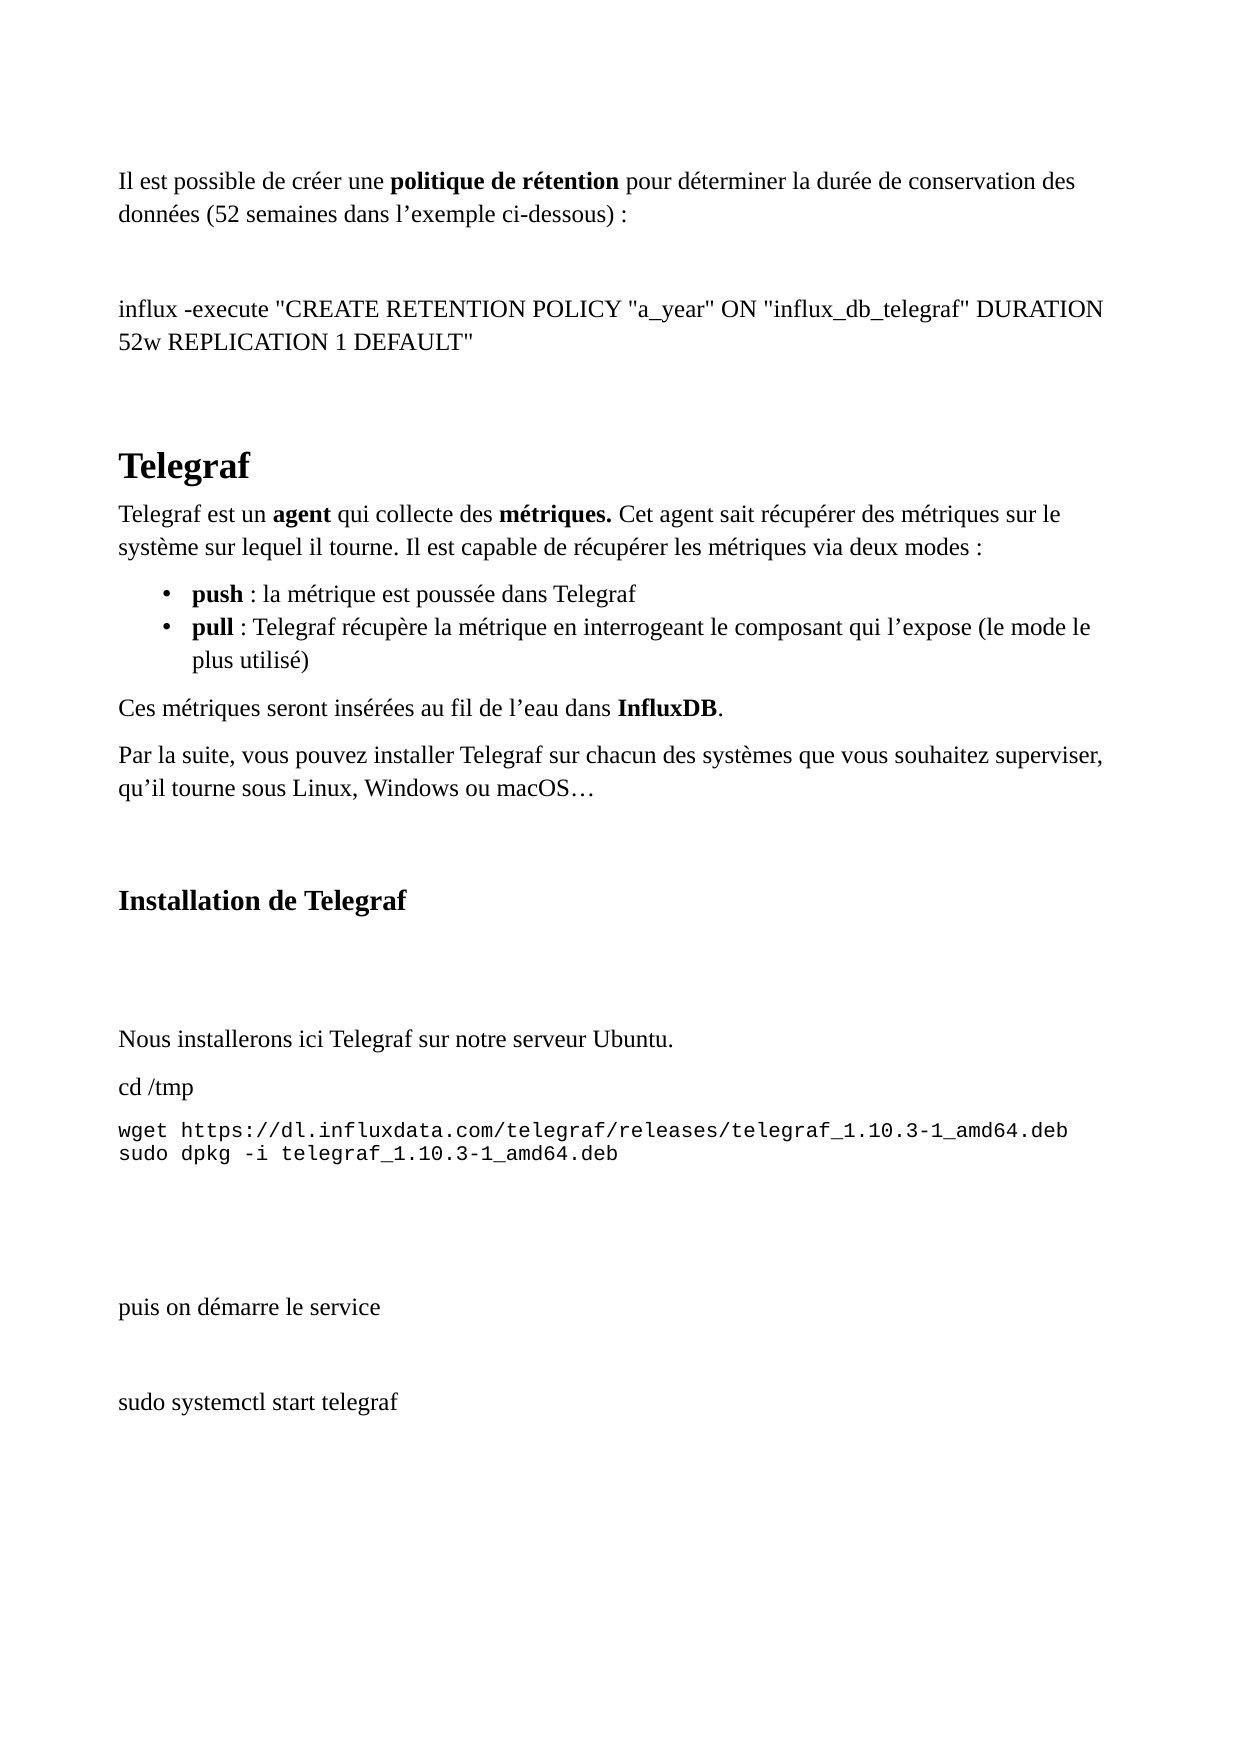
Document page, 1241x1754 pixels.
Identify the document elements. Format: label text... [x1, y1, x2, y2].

text puis on démarre le service [118, 1292, 1122, 1321]
text wget https://dl.influxdata.com/telegraf/releases/telegraf_1.10.3-1_amd64.deb [118, 1120, 1122, 1143]
subtitle Installation de Telegraf [118, 883, 1122, 917]
text Telegraf est un agent qui collecte des métriques. Cet agent sait récupérer des métriques sur le système sur lequel il tourne. Il est capable de récupérer les métriques via deux modes : [118, 499, 1122, 560]
subtitle Telegraf [118, 443, 1122, 486]
text Nous installerons ici Telegraf sur notre serveur Ubuntu. [118, 1024, 1122, 1053]
list pull : Telegraf récupère la métrique en interrogeant le composant qui l’expose (le mode le plus utilisé) [162, 612, 1122, 674]
list push : la métrique est poussée dans Telegraf [162, 579, 1122, 608]
text Ces métriques seront insérées au fil de l’eau dans InfluxDB. [118, 693, 1122, 722]
text sudo systemctl start telegraf [118, 1387, 1122, 1416]
text Par la suite, vous pouvez installer Telegraf sur chacun des systèmes que vous souhaitez superviser, qu’il tourne sous Linux, Windows ou macOS… [118, 741, 1122, 802]
text Il est possible de créer une politique de rétention pour déterminer la durée de conservation des données (52 semaines dans l’exemple ci-dessous) : [118, 166, 1122, 227]
text influx -execute "CREATE RETENTION POLICY "a_year" ON "influx_db_telegraf" DURATION 52w REPLICATION 1 DEFAULT" [118, 294, 1122, 356]
text sudo dpkg -i telegraf_1.10.3-1_amd64.deb [118, 1143, 1122, 1167]
text cd /tmp [118, 1072, 1122, 1101]
